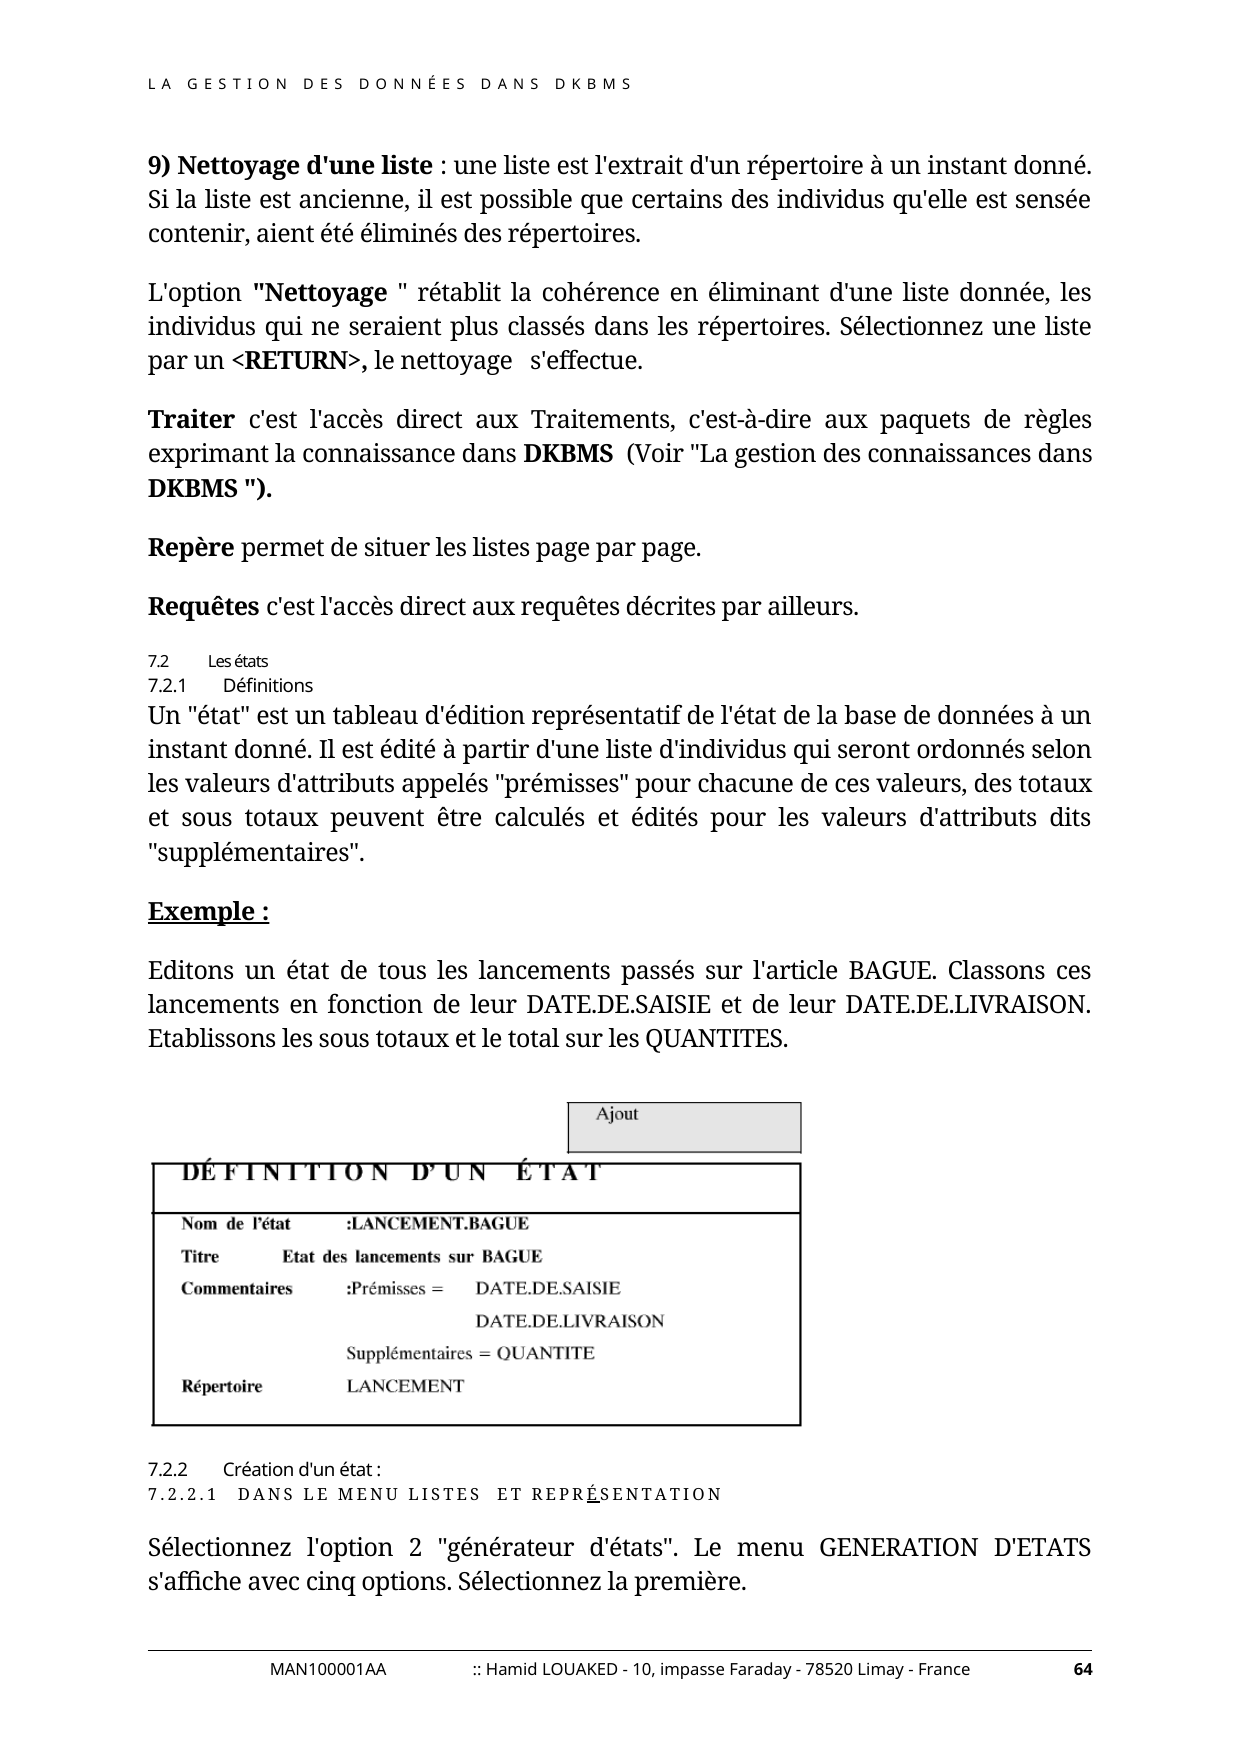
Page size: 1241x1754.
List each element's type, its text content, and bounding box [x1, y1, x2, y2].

text Sélectionnez l'option 2 "générateur d'états". Le menu GENERATION D'ETATS s'affiche avec cinq options. Sélectionnez la première. [148, 1530, 1092, 1598]
text Repère permet de situer les listes page par page. [148, 529, 1092, 563]
text Editons un état de tous les lancements passés sur l'article BAGUE. Classons ces lancements en fonction de leur DATE.DE.SAISIE et de leur DATE.DE.LIVRAISON. Etablissons les sous totaux et le total sur les QUANTITES. [148, 952, 1092, 1054]
text Requêtes c'est l'accès direct aux requêtes décrites par ailleurs. [148, 588, 1092, 622]
text Un "état" est un tableau d'édition représentatif de l'état de la base de données à un instant donné. Il est édité à partir d'une liste d'individus qui seront ordonnés selon les valeurs d'attributs appelés "prémisses" pour chacune de ces valeurs, des totaux et sous totaux peuvent être calculés et édités pour les valeurs d'attributs dits "supplémentaires". [148, 698, 1092, 868]
text L'option "Nettoyage " rétablit la cohérence en éliminant d'une liste donnée, les individus qui ne seraient plus classés dans les répertoires. Sélectionnez une liste par un <RETURN>, le nettoyage s'effectue. [148, 275, 1092, 377]
subtitle Définitions [148, 672, 1092, 698]
text Exemple : [148, 893, 1092, 927]
text 9) Nettoyage d'une liste : une liste est l'extrait d'un répertoire à un instant donné. Si la liste est ancienne, il est possible que certains des individus qu'elle est sensée contenir, aient été éliminés des répertoires. [148, 148, 1092, 250]
subtitle Les états [148, 647, 1092, 672]
text Traiter c'est l'accès direct aux Traitements, c'est-à-dire aux paquets de règles exprimant la connaissance dans DKBMS (Voir "La gestion des connaissances dans DKBMS "). [148, 402, 1092, 504]
subtitle Dans le menu LISTES ET REPRÉSENTATION [148, 1482, 1092, 1505]
subtitle Création d'un état : [148, 1457, 1092, 1482]
